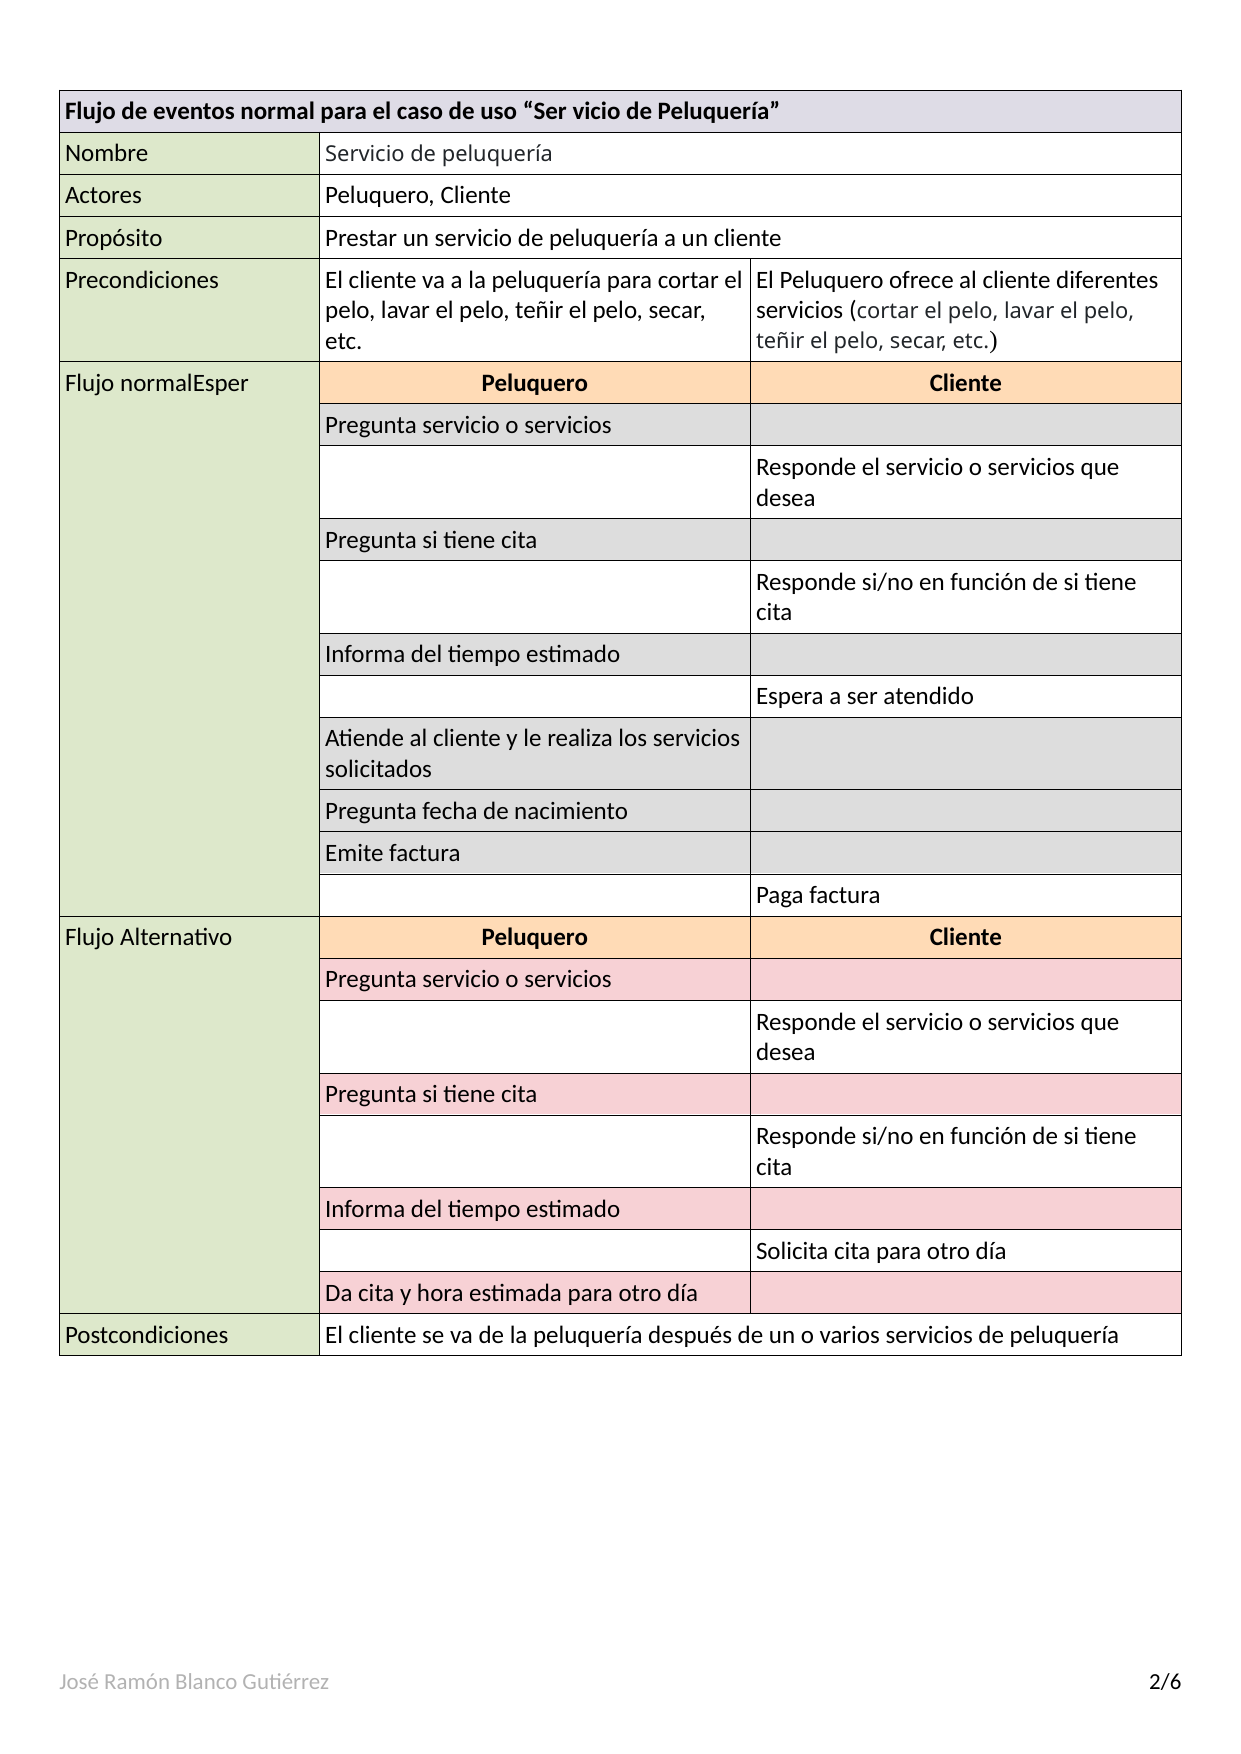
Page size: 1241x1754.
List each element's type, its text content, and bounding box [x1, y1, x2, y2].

table_cell Responde si/no en función de si tiene cita [751, 561, 1181, 633]
table_cell Cliente [751, 362, 1181, 403]
table_cell Responde el servicio o servicios que desea [751, 446, 1181, 518]
table_cell Espera a ser atendido [751, 676, 1181, 717]
table_cell [320, 561, 750, 633]
table_cell Pregunta si tiene cita [320, 1074, 750, 1114]
table_cell Paga factura [751, 875, 1181, 916]
table_cell Actores [60, 175, 319, 216]
table_cell El cliente va a la peluquería para cortar el pelo, lavar el pelo, teñir el pelo, secar, etc. [320, 259, 750, 361]
table_cell Postcondiciones [60, 1314, 319, 1355]
table_cell Pregunta si tiene cita [320, 519, 750, 560]
table_cell Propósito [60, 217, 319, 258]
table_cell [320, 676, 750, 717]
table_cell [751, 790, 1181, 831]
table_cell Precondiciones [60, 259, 319, 361]
table_cell [751, 959, 1181, 1000]
table_cell Pregunta servicio o servicios [320, 404, 750, 445]
table_cell Informa del tiempo estimado [320, 634, 750, 675]
table_cell Atiende al cliente y le realiza los servicios solicitados [320, 718, 750, 789]
table_cell Peluquero, Cliente [320, 175, 1181, 216]
table_cell Solicita cita para otro día [751, 1230, 1181, 1271]
table_cell [320, 1001, 750, 1072]
table_cell Peluquero [320, 917, 750, 958]
table_cell El Peluquero ofrece al cliente diferentes servicios (cortar el pelo, lavar el pelo, teñir el pelo, secar, etc.) [751, 259, 1181, 361]
table_cell Servicio de peluquería [320, 133, 1181, 174]
table_cell [320, 446, 750, 518]
table_cell [751, 718, 1181, 789]
table_cell [751, 404, 1181, 445]
table_cell Responde si/no en función de si tiene cita [751, 1116, 1181, 1187]
table_cell Da cita y hora estimada para otro día [320, 1272, 750, 1313]
table_cell [751, 1272, 1181, 1313]
table_cell [320, 875, 750, 916]
table_cell Responde el servicio o servicios que desea [751, 1001, 1181, 1072]
table_cell [320, 1116, 750, 1187]
table_cell [320, 1230, 750, 1271]
table_cell Nombre [60, 133, 319, 174]
table_cell Cliente [751, 917, 1181, 958]
table_cell [751, 1188, 1181, 1229]
table_cell Flujo Alternativo [60, 917, 319, 1313]
table_cell [751, 519, 1181, 560]
table_cell Pregunta fecha de nacimiento [320, 790, 750, 831]
table_cell El cliente se va de la peluquería después de un o varios servicios de peluquería [320, 1314, 1181, 1355]
table_header Flujo de eventos normal para el caso de uso “Ser vicio de Peluquería” [60, 91, 1181, 132]
table_cell [751, 832, 1181, 873]
table_cell Peluquero [320, 362, 750, 403]
table_cell [751, 1074, 1181, 1114]
table_cell Informa del tiempo estimado [320, 1188, 750, 1229]
table_cell Flujo normalEsper [60, 362, 319, 916]
table_cell Emite factura [320, 832, 750, 873]
table_cell [751, 634, 1181, 675]
table_cell Pregunta servicio o servicios [320, 959, 750, 1000]
table_cell Prestar un servicio de peluquería a un cliente [320, 217, 1181, 258]
